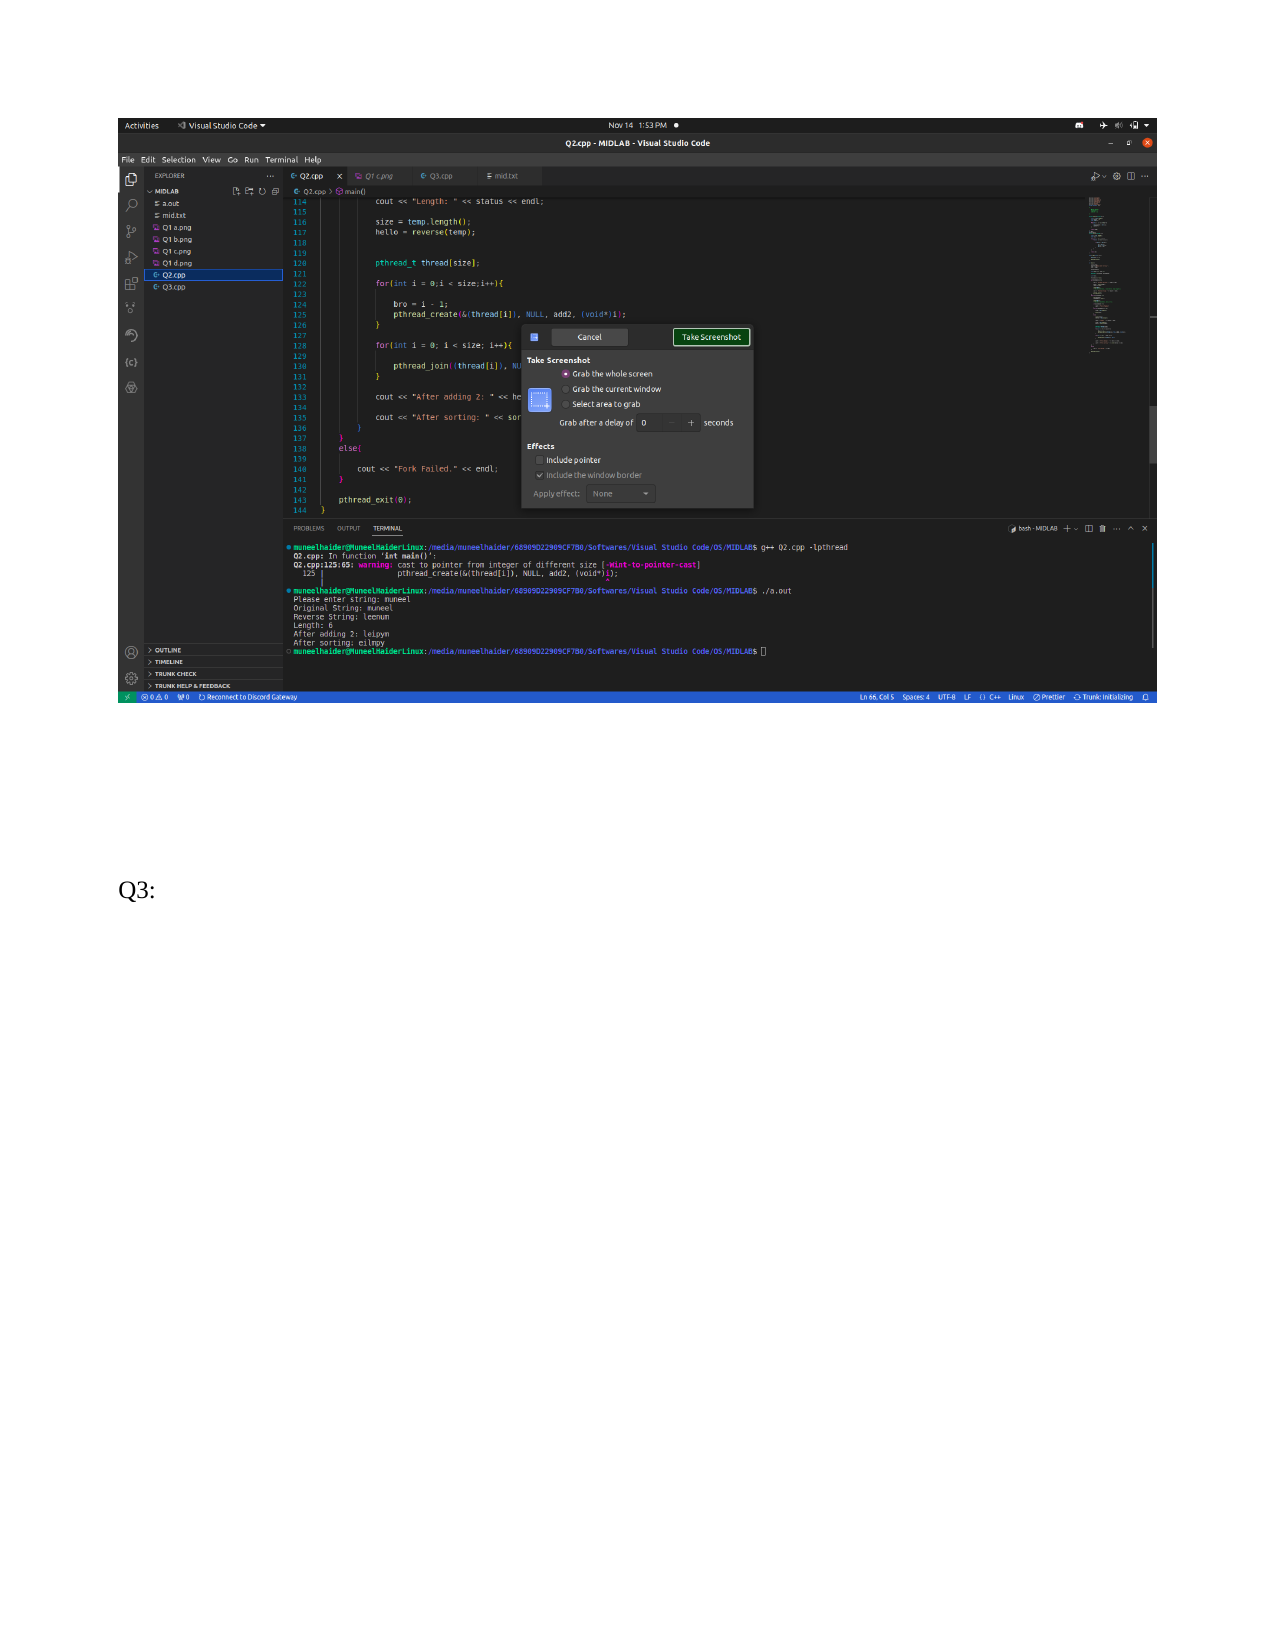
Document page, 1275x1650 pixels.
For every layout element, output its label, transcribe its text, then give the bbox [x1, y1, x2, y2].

text Q3: [118, 875, 1157, 904]
picture [118, 118, 1157, 703]
